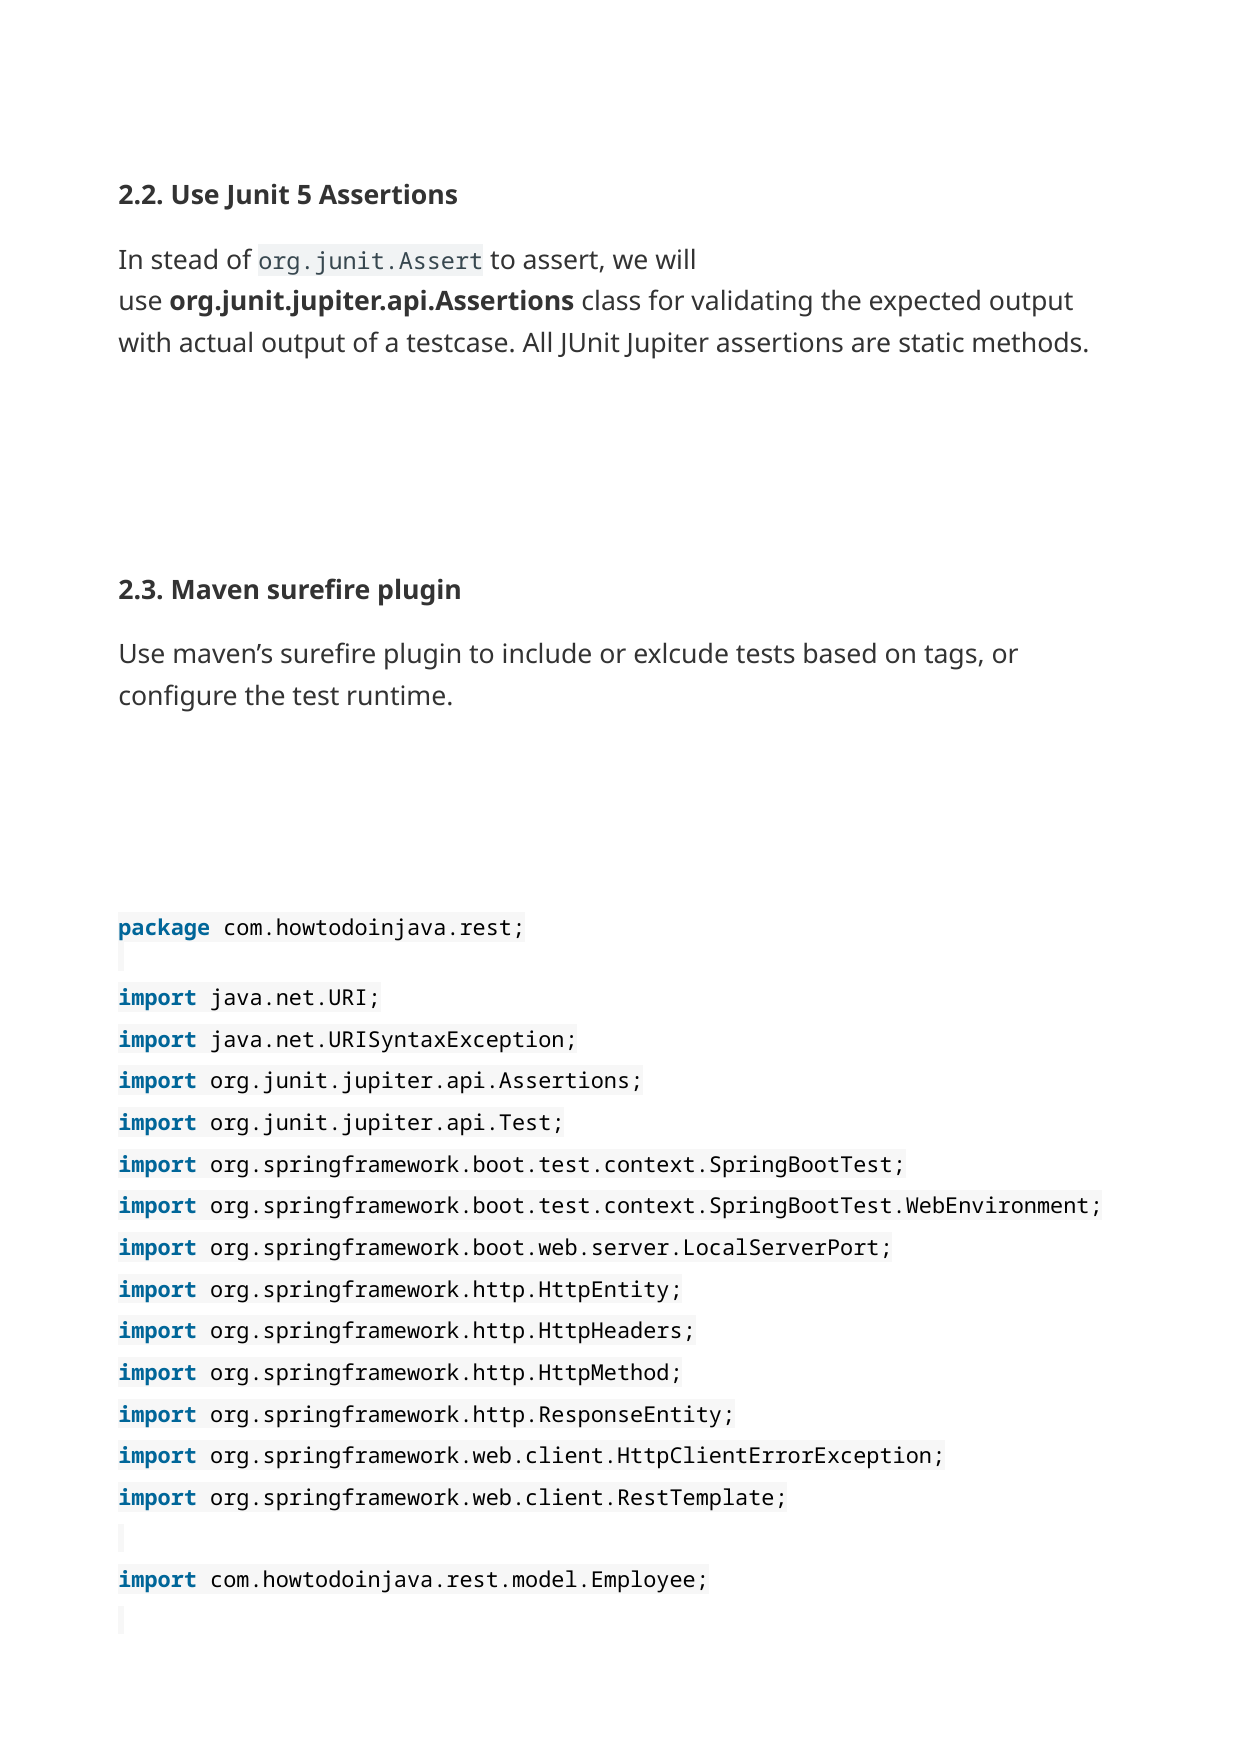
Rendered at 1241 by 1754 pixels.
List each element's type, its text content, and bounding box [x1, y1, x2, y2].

text import java.net.URI; [118, 982, 1122, 1012]
text Use maven’s surefire plugin to include or exlcude tests based on tags, or configure the test runtime. [118, 636, 1122, 713]
text import org.springframework.http.HttpEntity; [118, 1274, 1122, 1303]
text import org.junit.jupiter.api.Assertions; [118, 1065, 1122, 1095]
text import org.springframework.http.ResponseEntity; [118, 1399, 1122, 1428]
text import org.springframework.http.HttpMethod; [118, 1357, 1122, 1387]
text In stead of org.junit.Assert to assert, we will use org.junit.jupiter.api.Assertions class for validating the expected output with actual output of a testcase. All JUnit Jupiter assertions are static methods. [118, 241, 1122, 360]
subtitle 2.3. Maven surefire plugin [118, 571, 1122, 607]
text import org.springframework.boot.test.context.SpringBootTest.WebEnvironment; [118, 1190, 1122, 1220]
text import org.junit.jupiter.api.Test; [118, 1107, 1122, 1137]
text import java.net.URISyntaxException; [118, 1024, 1122, 1053]
text import org.springframework.web.client.RestTemplate; [118, 1482, 1122, 1512]
text import org.springframework.boot.test.context.SpringBootTest; [118, 1149, 1122, 1178]
subtitle 2.2. Use Junit 5 Assertions [118, 176, 1122, 212]
text import com.howtodoinjava.rest.model.Employee; [118, 1564, 1122, 1594]
text import org.springframework.http.HttpHeaders; [118, 1315, 1122, 1345]
text import org.springframework.boot.web.server.LocalServerPort; [118, 1232, 1122, 1262]
text import org.springframework.web.client.HttpClientErrorException; [118, 1440, 1122, 1470]
text package com.howtodoinjava.rest; [118, 912, 1122, 942]
